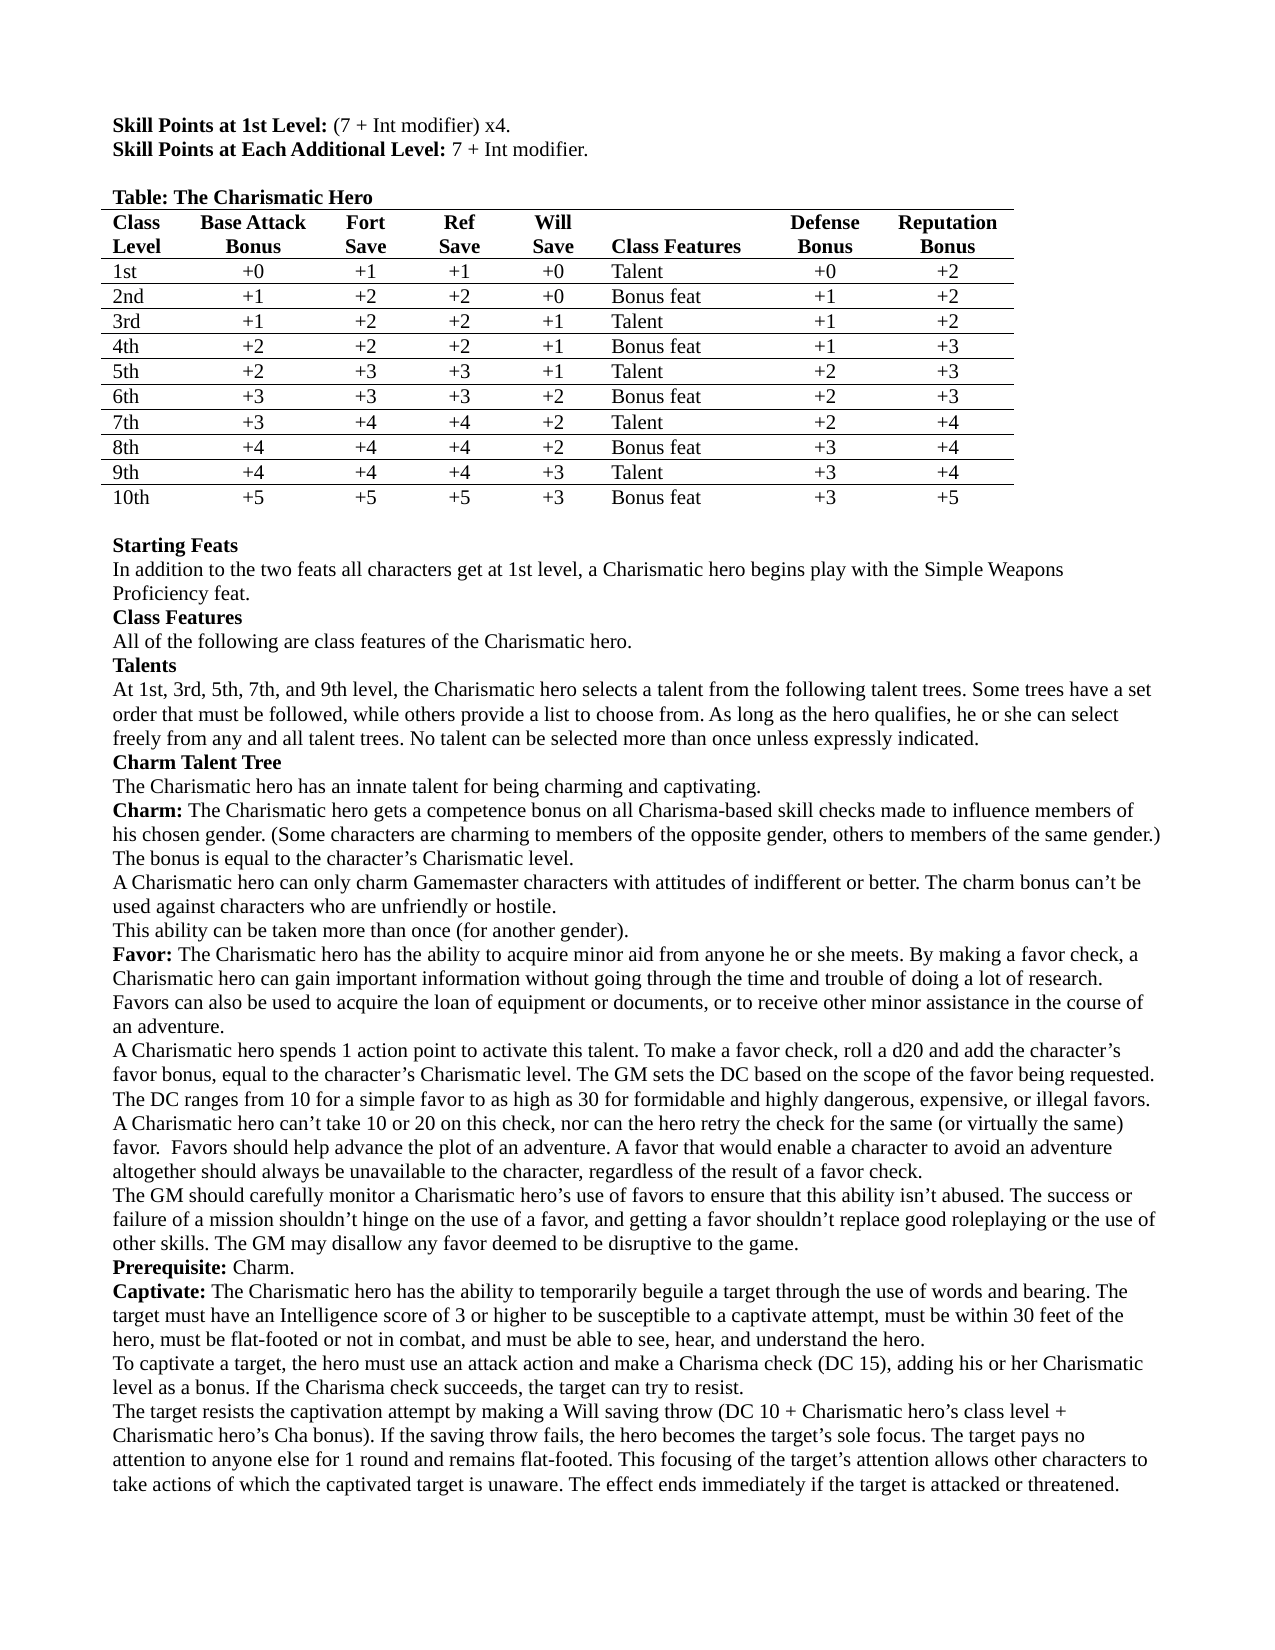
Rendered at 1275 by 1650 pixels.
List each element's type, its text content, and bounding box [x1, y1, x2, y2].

table_cell +3 [413, 359, 506, 383]
text Captivate: The Charismatic hero has the ability to temporarily beguile a target through the use of words and bearing. The target must have an Intelligence score of 3 or higher to be susceptible to a captivate attempt, must be within 30 feet of the hero, must be flat-footed or not in combat, and must be able to see, hear, and understand the hero. [112, 1279, 1162, 1351]
table_cell 2nd [101, 284, 187, 308]
table_cell 4th [101, 334, 187, 358]
table_cell +1 [769, 284, 881, 308]
text Skill Points at 1st Level: (7 + Int modifier) x4. [112, 112, 1162, 137]
text This ability can be taken more than once (for another gender). [112, 918, 1162, 942]
text The GM should carefully monitor a Charismatic hero’s use of favors to ensure that this ability isn’t abused. The success or failure of a mission shouldn’t hinge on the use of a favor, and getting a favor shouldn’t replace good roleplaying or the use of other skills. The GM may disallow any favor deemed to be disruptive to the game. [112, 1183, 1162, 1255]
table_cell +3 [769, 435, 881, 459]
table_cell +4 [413, 410, 506, 434]
text Prerequisite: Charm. [112, 1255, 1162, 1279]
table_cell +1 [769, 334, 881, 358]
table_cell +3 [319, 359, 412, 383]
table_cell +2 [506, 410, 600, 434]
table_cell +3 [881, 334, 1014, 358]
table_cell +5 [413, 485, 506, 509]
text Favor: The Charismatic hero has the ability to acquire minor aid from anyone he or she meets. By making a favor check, a Charismatic hero can gain important information without going through the time and trouble of doing a lot of research. Favors can also be used to acquire the loan of equipment or documents, or to receive other minor assistance in the course of an adventure. [112, 942, 1162, 1038]
table_cell +2 [769, 359, 881, 383]
table_cell +1 [319, 259, 412, 283]
table_cell 10th [101, 485, 187, 509]
table_cell +2 [881, 284, 1014, 308]
table_cell +4 [413, 460, 506, 484]
table_cell +0 [188, 259, 319, 283]
table_cell Talent [600, 259, 769, 283]
table_cell Bonus feat [600, 284, 769, 308]
table_cell +0 [769, 259, 881, 283]
table_cell Will Save [506, 210, 600, 258]
table_cell +4 [881, 410, 1014, 434]
table_cell +1 [188, 284, 319, 308]
table_cell +2 [319, 284, 412, 308]
table_cell +0 [506, 284, 600, 308]
table_cell +5 [319, 485, 412, 509]
subtitle Talents [112, 653, 1162, 677]
table_cell Bonus feat [600, 334, 769, 358]
table_cell +3 [413, 385, 506, 408]
table_cell +2 [769, 410, 881, 434]
table_cell +2 [319, 309, 412, 333]
text All of the following are class features of the Charismatic hero. [112, 629, 1162, 653]
table_cell +1 [506, 309, 600, 333]
table_cell Bonus feat [600, 435, 769, 459]
table_cell +3 [188, 385, 319, 408]
table_cell Talent [600, 460, 769, 484]
table_cell +4 [188, 460, 319, 484]
table_cell +2 [188, 334, 319, 358]
table_cell 3rd [101, 309, 187, 333]
text The target resists the captivation attempt by making a Will saving throw (DC 10 + Charismatic hero’s class level + Charismatic hero’s Cha bonus). If the saving throw fails, the hero becomes the target’s sole focus. The target pays no attention to anyone else for 1 round and remains flat-footed. This focusing of the target’s attention allows other characters to take actions of which the captivated target is unaware. The effect ends immediately if the target is attacked or threatened. [112, 1399, 1162, 1496]
text To captivate a target, the hero must use an attack action and make a Charisma check (DC 15), adding his or her Charismatic level as a bonus. If the Charisma check succeeds, the target can try to resist. [112, 1351, 1162, 1399]
table_cell 7th [101, 410, 187, 434]
table_cell +3 [769, 485, 881, 509]
table_cell +1 [506, 359, 600, 383]
table_cell Defense Bonus [769, 210, 881, 258]
table_cell Base Attack Bonus [188, 210, 319, 258]
table_cell Talent [600, 359, 769, 383]
table_cell +1 [188, 309, 319, 333]
table_cell +3 [506, 485, 600, 509]
table_cell Ref Save [413, 210, 506, 258]
subtitle Class Features [112, 605, 1162, 629]
table_cell +3 [881, 359, 1014, 383]
table_cell +3 [881, 385, 1014, 408]
text At 1st, 3rd, 5th, 7th, and 9th level, the Charismatic hero selects a talent from the following talent trees. Some trees have a set order that must be followed, while others provide a list to choose from. As long as the hero qualifies, he or she can select freely from any and all talent trees. No talent can be selected more than once unless expressly indicated. [112, 677, 1162, 749]
table_cell +4 [881, 435, 1014, 459]
text A Charismatic hero can only charm Gamemaster characters with attitudes of indifferent or better. The charm bonus can’t be used against characters who are unfriendly or hostile. [112, 870, 1162, 918]
table_cell Bonus feat [600, 385, 769, 408]
table_cell +4 [319, 435, 412, 459]
table_cell 5th [101, 359, 187, 383]
table_cell +2 [319, 334, 412, 358]
table_cell +4 [413, 435, 506, 459]
table_cell 8th [101, 435, 187, 459]
table_cell +1 [769, 309, 881, 333]
table_cell +4 [881, 460, 1014, 484]
table_cell +2 [188, 359, 319, 383]
table_cell +2 [881, 259, 1014, 283]
table_cell +3 [319, 385, 412, 408]
table_cell Class Level [101, 210, 187, 258]
table_cell +4 [319, 410, 412, 434]
table_cell 6th [101, 385, 187, 408]
table_cell +3 [188, 410, 319, 434]
text The Charismatic hero has an innate talent for being charming and captivating. [112, 774, 1162, 798]
table_cell +4 [319, 460, 412, 484]
table_cell +2 [413, 284, 506, 308]
subtitle Starting Feats [112, 533, 1162, 557]
table_cell +1 [413, 259, 506, 283]
table_cell +2 [881, 309, 1014, 333]
table_cell +1 [506, 334, 600, 358]
table_cell Bonus feat [600, 485, 769, 509]
table_cell 1st [101, 259, 187, 283]
text Charm: The Charismatic hero gets a competence bonus on all Charisma-based skill checks made to influence members of his chosen gender. (Some characters are charming to members of the opposite gender, others to members of the same gender.) The bonus is equal to the character’s Charismatic level. [112, 798, 1162, 870]
table_cell +2 [769, 385, 881, 408]
subtitle Charm Talent Tree [112, 749, 1162, 774]
table_cell Talent [600, 410, 769, 434]
text A Charismatic hero spends 1 action point to activate this talent. To make a favor check, roll a d20 and add the character’s favor bonus, equal to the character’s Charismatic level. The GM sets the DC based on the scope of the favor being requested. The DC ranges from 10 for a simple favor to as high as 30 for formidable and highly dangerous, expensive, or illegal favors. A Charismatic hero can’t take 10 or 20 on this check, nor can the hero retry the check for the same (or virtually the same) favor. Favors should help advance the plot of an adventure. A favor that would enable a character to avoid an adventure altogether should always be unavailable to the character, regardless of the result of a favor check. [112, 1038, 1162, 1183]
table_cell +3 [769, 460, 881, 484]
table_cell +0 [506, 259, 600, 283]
table_cell +5 [881, 485, 1014, 509]
table_cell +2 [506, 435, 600, 459]
table_cell +2 [506, 385, 600, 408]
table_cell Reputation Bonus [881, 210, 1014, 258]
table_cell +4 [188, 435, 319, 459]
text Skill Points at Each Additional Level: 7 + Int modifier. [112, 137, 1162, 161]
table_cell Class Features [600, 210, 769, 258]
table_cell +2 [413, 334, 506, 358]
table_cell Fort Save [319, 210, 412, 258]
text In addition to the two feats all characters get at 1st level, a Charismatic hero begins play with the Simple Weapons Proficiency feat. [112, 557, 1162, 605]
table_header Table: The Charismatic Hero [101, 185, 1014, 209]
table_cell +2 [413, 309, 506, 333]
table_cell 9th [101, 460, 187, 484]
table_cell Talent [600, 309, 769, 333]
table_cell +3 [506, 460, 600, 484]
table_cell +5 [188, 485, 319, 509]
